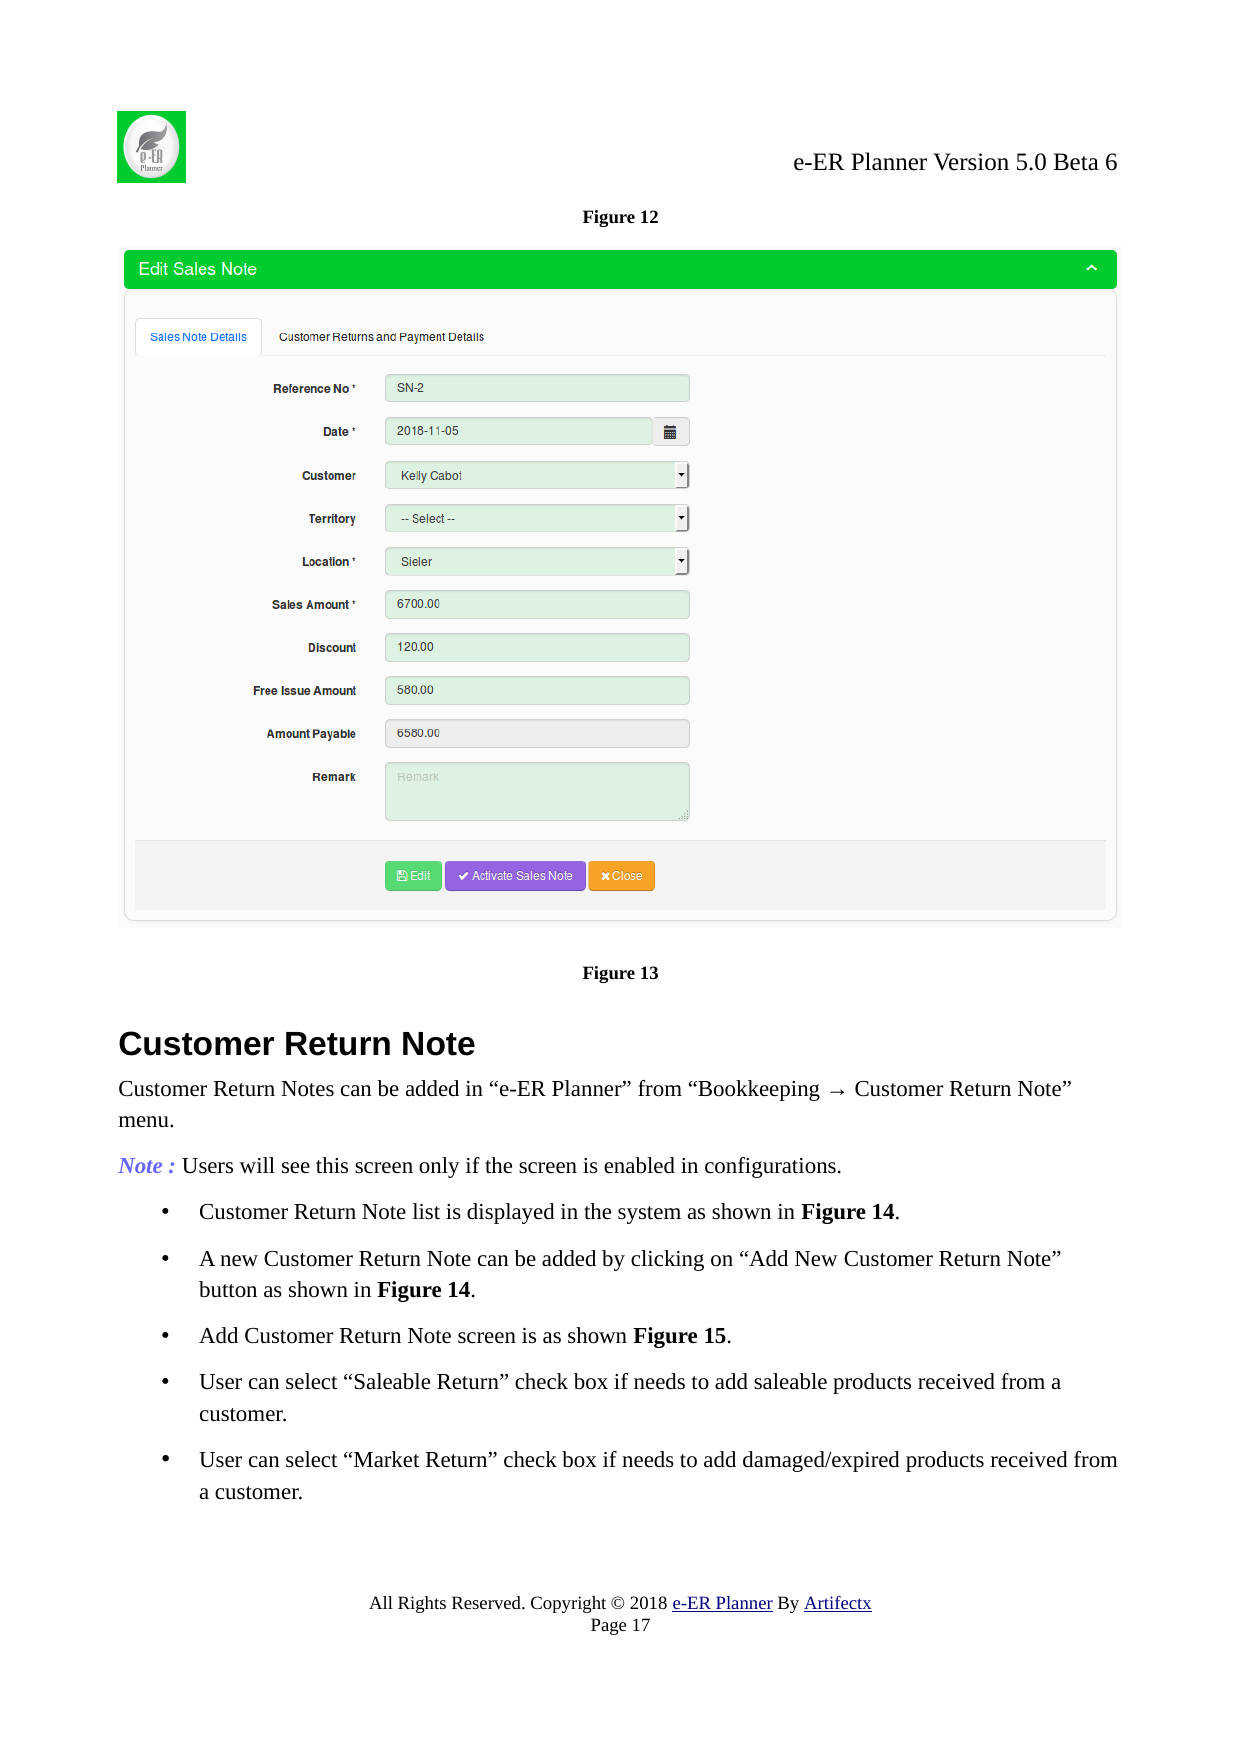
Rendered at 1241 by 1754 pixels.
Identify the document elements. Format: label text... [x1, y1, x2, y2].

text Figure 12 [118, 206, 1122, 227]
picture [118, 246, 1123, 928]
text Customer Return Notes can be added in “e-ER Planner” from “Bookkeeping → Customer Return Note” menu. [118, 1074, 1122, 1132]
list A new Customer Return Note can be added by clicking on “Add New Customer Return Note” button as shown in Figure 14. [161, 1244, 1122, 1302]
list User can select “Saleable Return” check box if needs to add saleable products received from a customer. [161, 1368, 1122, 1426]
list User can select “Market Return” check box if needs to add damaged/expired products received from a customer. [161, 1446, 1122, 1504]
list Add Customer Return Note screen is as shown Figure 15. [161, 1322, 1122, 1349]
text Note : Users will see this screen only if the screen is enabled in configurations. [118, 1152, 1122, 1179]
list Customer Return Note list is displayed in the system as shown in Figure 14. [161, 1198, 1122, 1225]
text Figure 13 [118, 962, 1122, 984]
subtitle Customer Return Note [118, 1023, 1122, 1062]
picture [117, 111, 186, 183]
